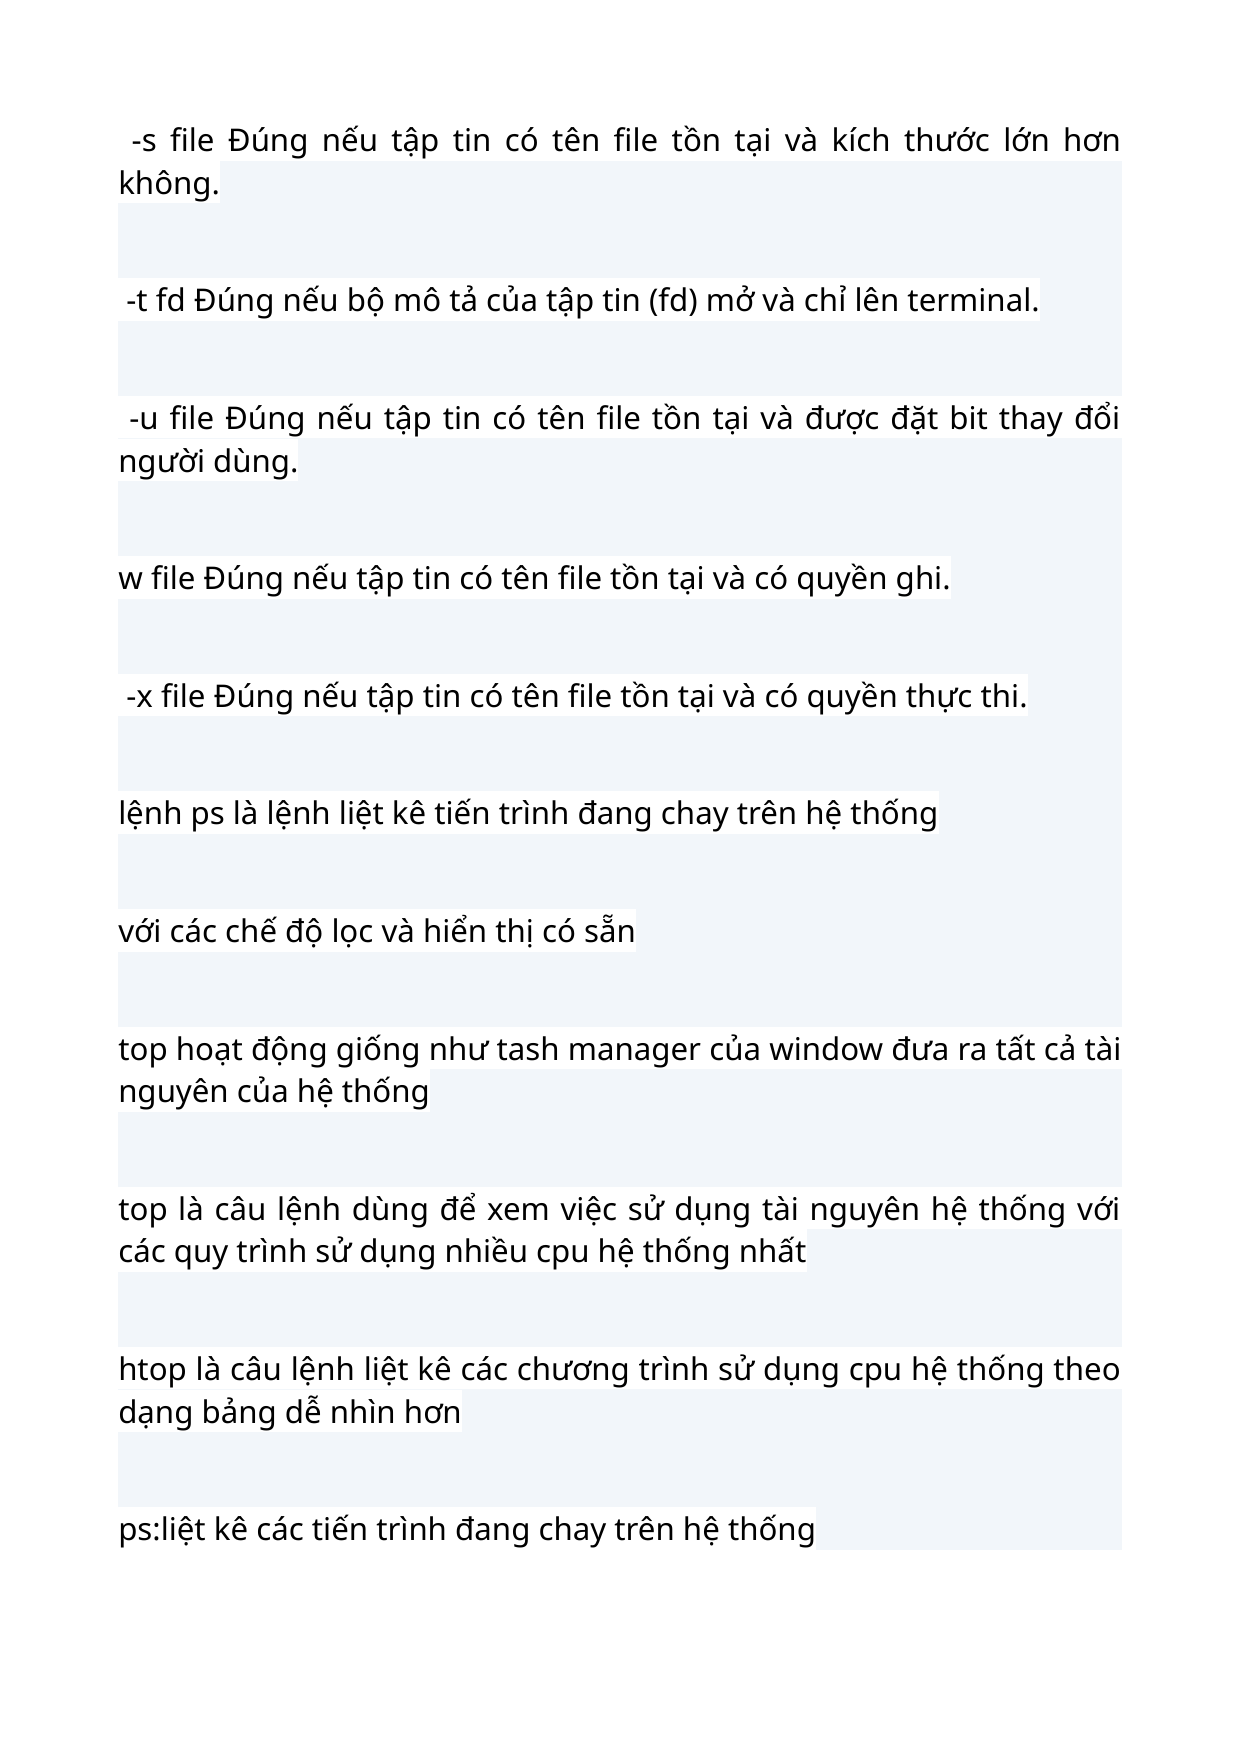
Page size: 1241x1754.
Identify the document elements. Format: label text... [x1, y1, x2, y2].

text với các chế độ lọc và hiển thị có sẵn [118, 909, 1122, 952]
text top hoạt động giống như tash manager của window đưa ra tất cả tài nguyên của hệ thống [118, 1027, 1122, 1112]
text  -s file Đúng nếu tập tin có tên file tồn tại và kích thước lớn hơn không. [118, 118, 1122, 203]
text  -x file Đúng nếu tập tin có tên file tồn tại và có quyền thực thi. [118, 674, 1122, 716]
text lệnh ps là lệnh liệt kê tiến trình đang chay trên hệ thống [118, 791, 1122, 834]
text top là câu lệnh dùng để xem việc sử dụng tài nguyên hệ thống với các quy trình sử dụng nhiều cpu hệ thống nhất [118, 1187, 1122, 1272]
text w file Đúng nếu tập tin có tên file tồn tại và có quyền ghi. [118, 556, 1122, 599]
text ps:liệt kê các tiến trình đang chay trên hệ thống [118, 1507, 1122, 1550]
text  -u file Đúng nếu tập tin có tên file tồn tại và được đặt bit thay đổi người dùng. [118, 396, 1122, 481]
text  -t fd Đúng nếu bộ mô tả của tập tin (fd) mở và chỉ lên terminal. [118, 278, 1122, 321]
text htop là câu lệnh liệt kê các chương trình sử dụng cpu hệ thống theo dạng bảng dễ nhìn hơn [118, 1347, 1122, 1432]
